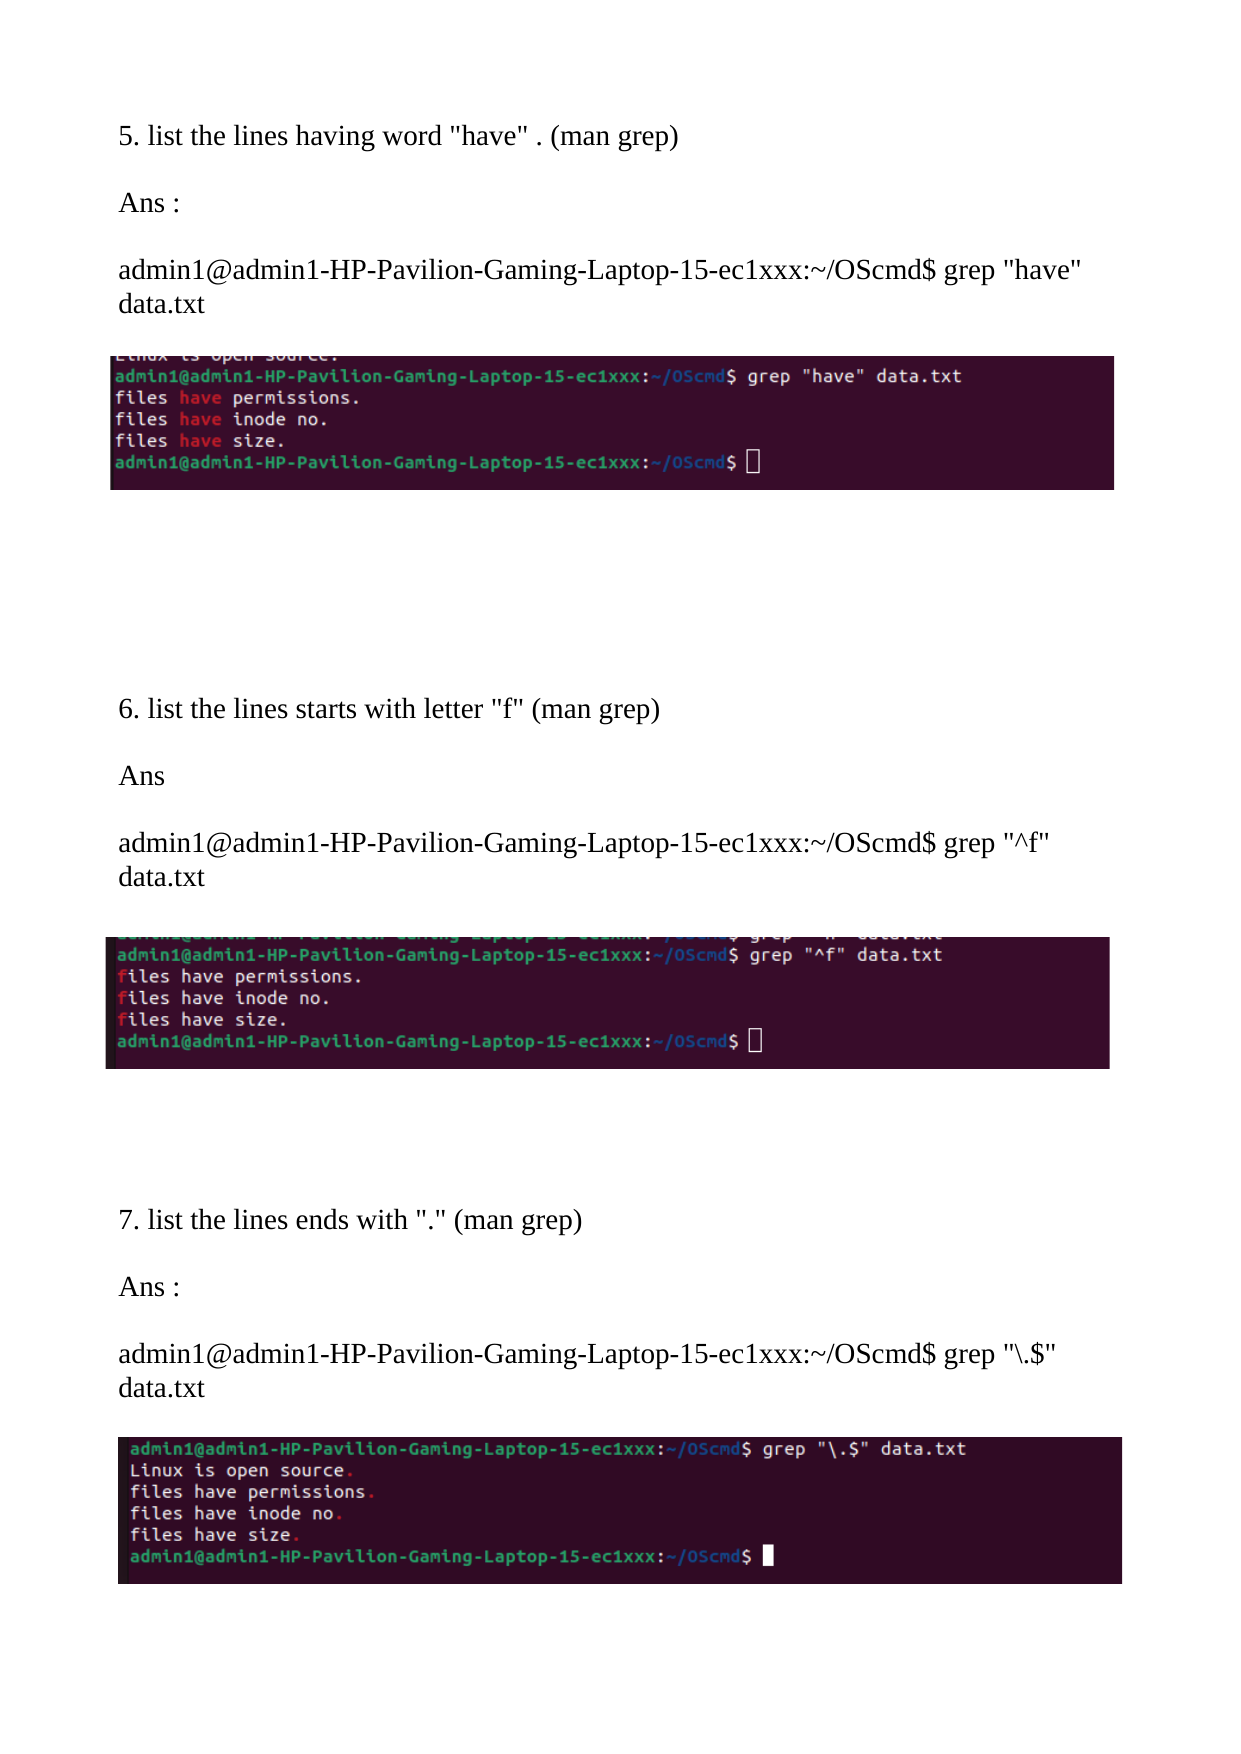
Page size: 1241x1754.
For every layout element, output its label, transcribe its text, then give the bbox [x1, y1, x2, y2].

text admin1@admin1-HP-Pavilion-Gaming-Laptop-15-ec1xxx:~/OScmd$ grep "have" data.txt [118, 252, 1122, 319]
text 7. list the lines ends with "." (man grep) [118, 1202, 1122, 1236]
picture [105, 937, 1110, 1069]
text 6. list the lines starts with letter "f" (man grep) [118, 691, 1122, 725]
text Ans [118, 758, 1122, 792]
picture [118, 1437, 1123, 1584]
text Ans : [118, 1269, 1122, 1303]
picture [110, 356, 1115, 490]
text 5. list the lines having word "have" . (man grep) [118, 118, 1122, 152]
text admin1@admin1-HP-Pavilion-Gaming-Laptop-15-ec1xxx:~/OScmd$ grep "^f" data.txt [118, 825, 1122, 892]
text Ans : [118, 185, 1122, 219]
text admin1@admin1-HP-Pavilion-Gaming-Laptop-15-ec1xxx:~/OScmd$ grep "\.$" data.txt [118, 1337, 1122, 1404]
